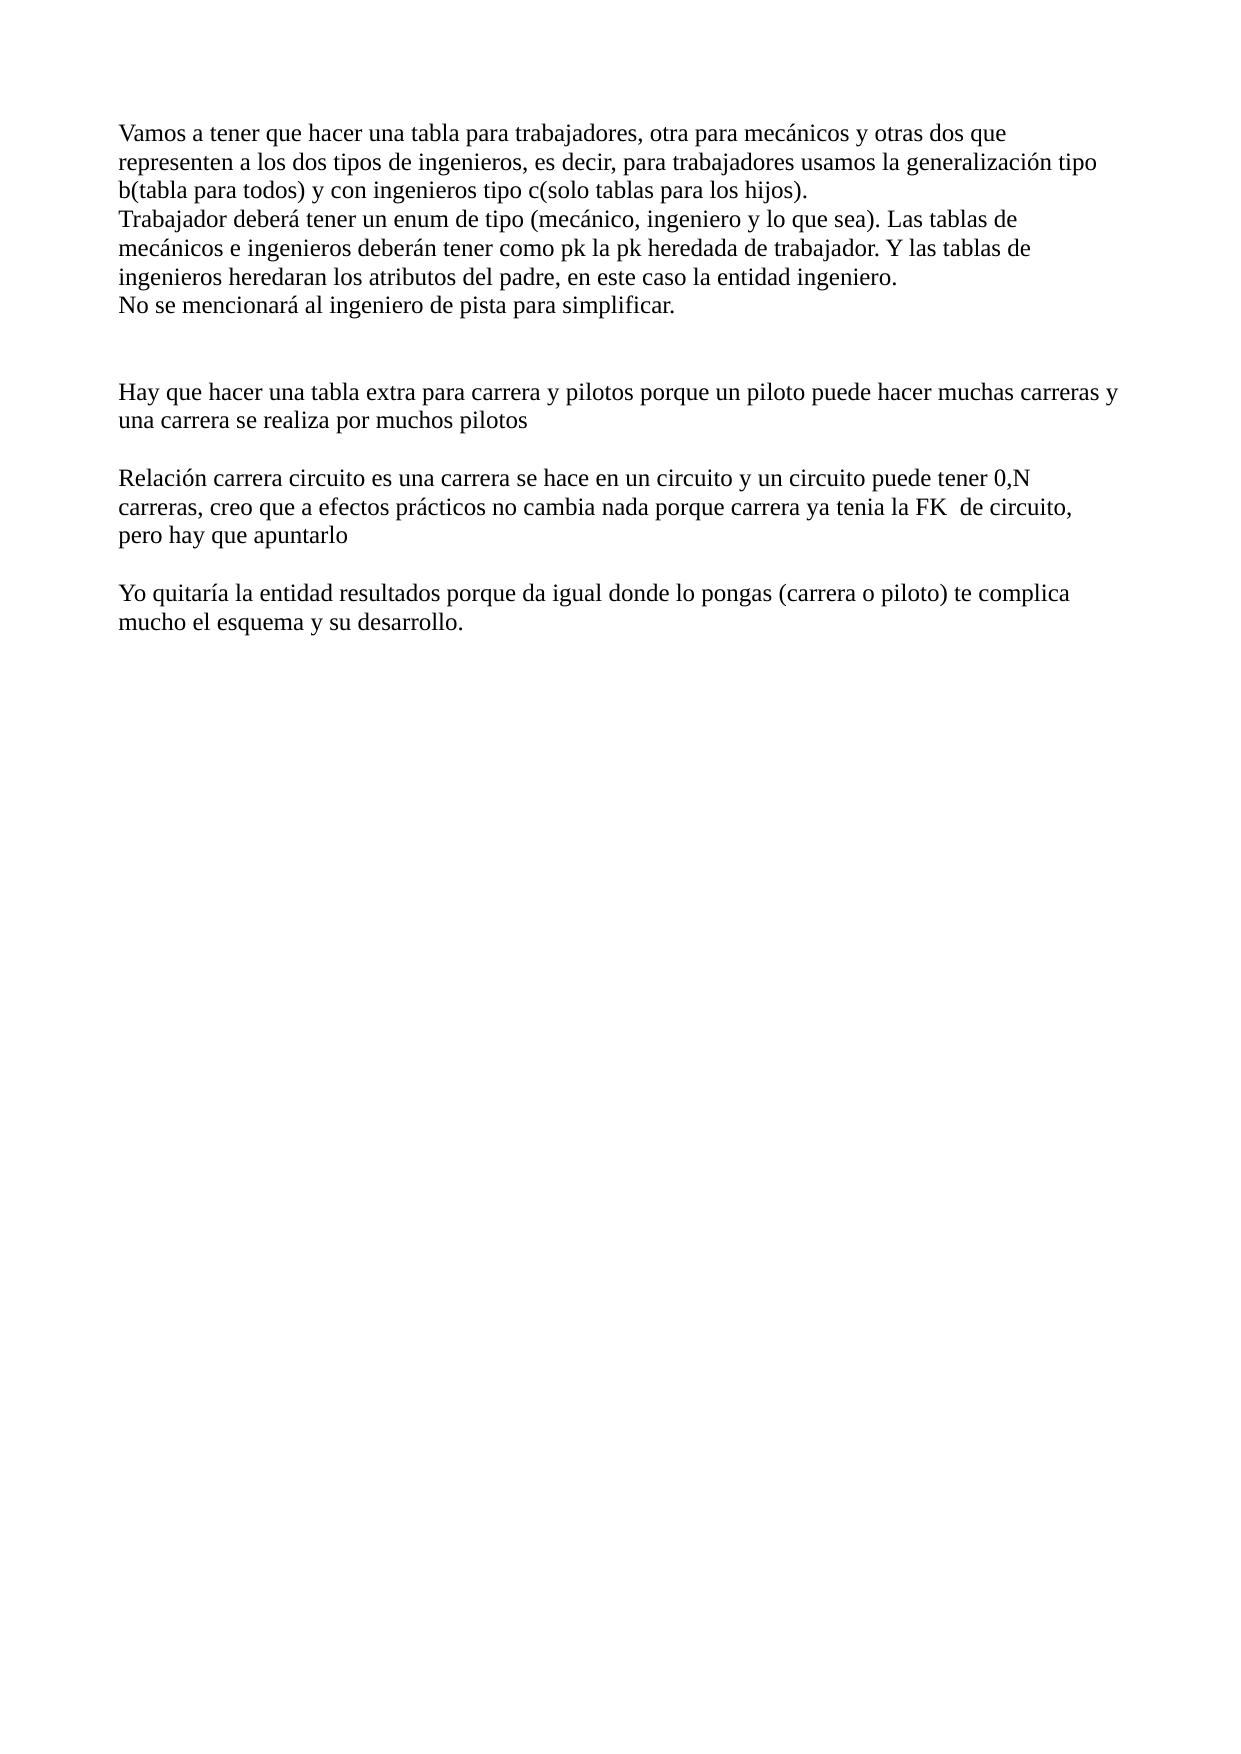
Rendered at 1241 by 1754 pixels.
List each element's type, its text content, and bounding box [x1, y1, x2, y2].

text Hay que hacer una tabla extra para carrera y pilotos porque un piloto puede hacer muchas carreras y una carrera se realiza por muchos pilotos [118, 377, 1122, 434]
text Relación carrera circuito es una carrera se hace en un circuito y un circuito puede tener 0,N carreras, creo que a efectos prácticos no cambia nada porque carrera ya tenia la FK de circuito, pero hay que apuntarlo [118, 463, 1122, 549]
text Trabajador deberá tener un enum de tipo (mecánico, ingeniero y lo que sea). Las tablas de mecánicos e ingenieros deberán tener como pk la pk heredada de trabajador. Y las tablas de ingenieros heredaran los atributos del padre, en este caso la entidad ingeniero. [118, 204, 1122, 291]
text Vamos a tener que hacer una tabla para trabajadores, otra para mecánicos y otras dos que representen a los dos tipos de ingenieros, es decir, para trabajadores usamos la generalización tipo b(tabla para todos) y con ingenieros tipo c(solo tablas para los hijos). [118, 118, 1122, 204]
text Yo quitaría la entidad resultados porque da igual donde lo pongas (carrera o piloto) te complica mucho el esquema y su desarrollo. [118, 578, 1122, 636]
text No se mencionará al ingeniero de pista para simplificar. [118, 291, 1122, 319]
